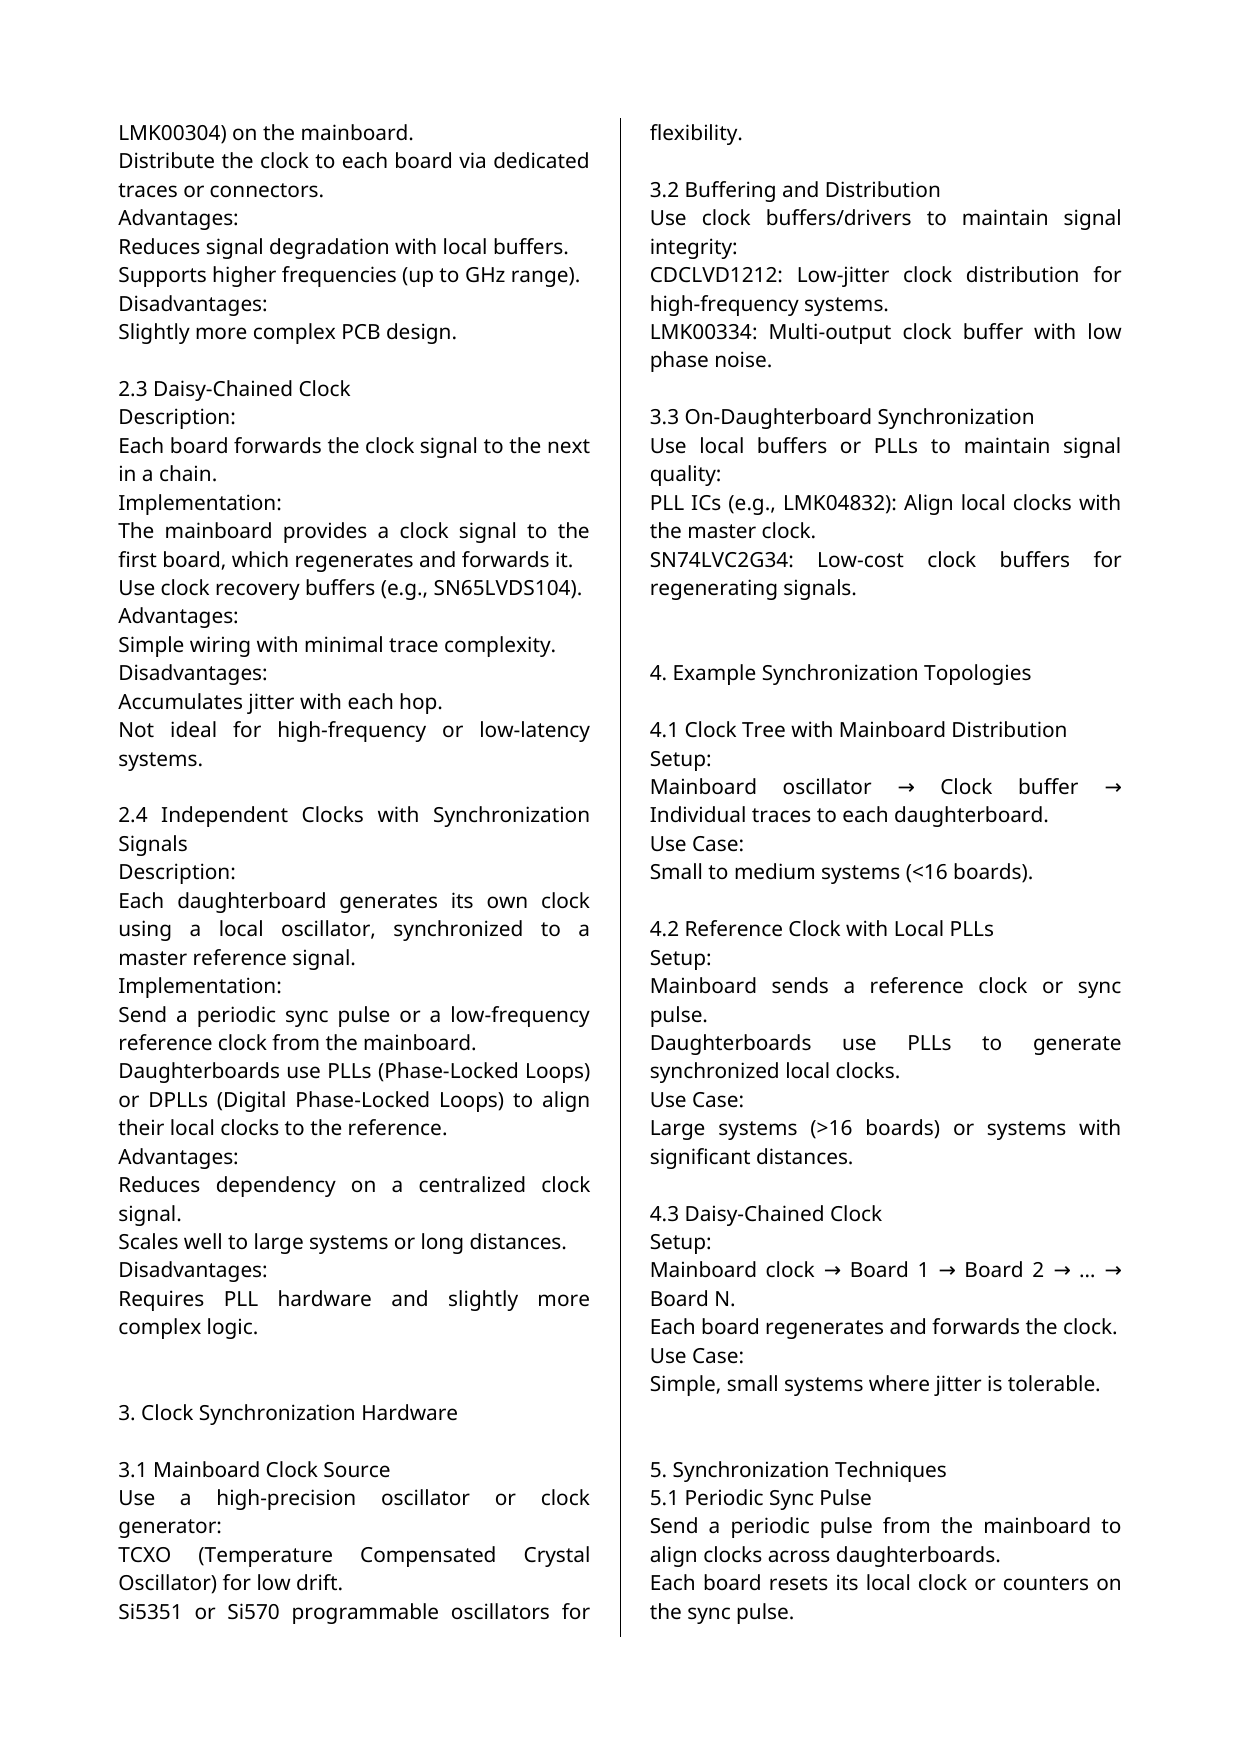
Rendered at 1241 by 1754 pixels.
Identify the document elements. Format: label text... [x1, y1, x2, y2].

text 2.4 Independent Clocks with Synchronization Signals [118, 801, 591, 857]
text Use Case: [649, 1085, 1122, 1113]
text Mainboard sends a reference clock or sync pulse. [649, 971, 1122, 1028]
text Setup: [649, 943, 1122, 971]
text PLL ICs (e.g., LMK04832): Align local clocks with the master clock. [649, 488, 1122, 545]
text Not ideal for high-frequency or low-latency systems. [118, 715, 591, 772]
text 4. Example Synchronization Topologies [649, 658, 1122, 687]
text Advantages: [118, 602, 591, 630]
text 4.3 Daisy-Chained Clock [649, 1199, 1122, 1227]
text Advantages: [118, 203, 591, 232]
text Small to medium systems (<16 boards). [649, 857, 1122, 886]
text 3.2 Buffering and Distribution [649, 175, 1122, 203]
text 2.3 Daisy-Chained Clock [118, 374, 591, 402]
text Each board forwards the clock signal to the next in a chain. [118, 431, 591, 488]
text Description: [118, 857, 591, 886]
text 3.3 On-Daughterboard Synchronization [649, 402, 1122, 431]
text 5. Synchronization Techniques [649, 1455, 1122, 1483]
text Use Case: [649, 1341, 1122, 1369]
text Requires PLL hardware and slightly more complex logic. [118, 1284, 591, 1341]
text 5.1 Periodic Sync Pulse [649, 1483, 1122, 1512]
text The mainboard provides a clock signal to the first board, which regenerates and forwards it. [118, 516, 591, 573]
text Simple wiring with minimal trace complexity. [118, 630, 591, 658]
text Disadvantages: [118, 658, 591, 687]
text 4.1 Clock Tree with Mainboard Distribution [649, 715, 1122, 744]
text Use clock recovery buffers (e.g., SN65LVDS104). [118, 573, 591, 602]
text Implementation: [118, 971, 591, 1000]
text Large systems (>16 boards) or systems with significant distances. [649, 1113, 1122, 1170]
text Supports higher frequencies (up to GHz range). [118, 260, 591, 289]
text Disadvantages: [118, 289, 591, 317]
text TCXO (Temperature Compensated Crystal Oscillator) for low drift. [118, 1540, 591, 1597]
text Daughterboards use PLLs to generate synchronized local clocks. [649, 1028, 1122, 1085]
text Reduces dependency on a centralized clock signal. [118, 1170, 591, 1227]
text 4.2 Reference Clock with Local PLLs [649, 914, 1122, 943]
text Send a periodic pulse from the mainboard to align clocks across daughterboards. [649, 1512, 1122, 1568]
text Mainboard oscillator → Clock buffer → Individual traces to each daughterboard. [649, 772, 1122, 829]
text Scales well to large systems or long distances. [118, 1227, 591, 1256]
text flexibility. [649, 118, 1122, 147]
text Each board resets its local clock or counters on the sync pulse. [649, 1568, 1122, 1625]
text Mainboard clock → Board 1 → Board 2 → … → Board N. [649, 1256, 1122, 1312]
text Implementation: [118, 488, 591, 516]
text Distribute the clock to each board via dedicated traces or connectors. [118, 147, 591, 203]
text Accumulates jitter with each hop. [118, 687, 591, 715]
text Use Case: [649, 829, 1122, 857]
text Use clock buffers/drivers to maintain signal integrity: [649, 203, 1122, 260]
text Use a high-precision oscillator or clock generator: [118, 1483, 591, 1540]
text CDCLVD1212: Low-jitter clock distribution for high-frequency systems. [649, 260, 1122, 317]
text Advantages: [118, 1142, 591, 1170]
text Si5351 or Si570 programmable oscillators for [118, 1597, 591, 1625]
text Simple, small systems where jitter is tolerable. [649, 1369, 1122, 1398]
text Reduces signal degradation with local buffers. [118, 232, 591, 260]
text Slightly more complex PCB design. [118, 317, 591, 346]
text Daughterboards use PLLs (Phase-Locked Loops) or DPLLs (Digital Phase-Locked Loops) to align their local clocks to the reference. [118, 1057, 591, 1142]
text 3. Clock Synchronization Hardware [118, 1398, 591, 1426]
text Description: [118, 402, 591, 431]
text Use local buffers or PLLs to maintain signal quality: [649, 431, 1122, 488]
text LMK00334: Multi-output clock buffer with low phase noise. [649, 317, 1122, 374]
text 3.1 Mainboard Clock Source [118, 1455, 591, 1483]
text Send a periodic sync pulse or a low-frequency reference clock from the mainboard. [118, 1000, 591, 1057]
text Setup: [649, 1227, 1122, 1256]
text LMK00304) on the mainboard. [118, 118, 591, 147]
text SN74LVC2G34: Low-cost clock buffers for regenerating signals. [649, 545, 1122, 602]
text Each board regenerates and forwards the clock. [649, 1312, 1122, 1341]
text Each daughterboard generates its own clock using a local oscillator, synchronized to a master reference signal. [118, 886, 591, 971]
text Disadvantages: [118, 1256, 591, 1284]
text Setup: [649, 744, 1122, 772]
